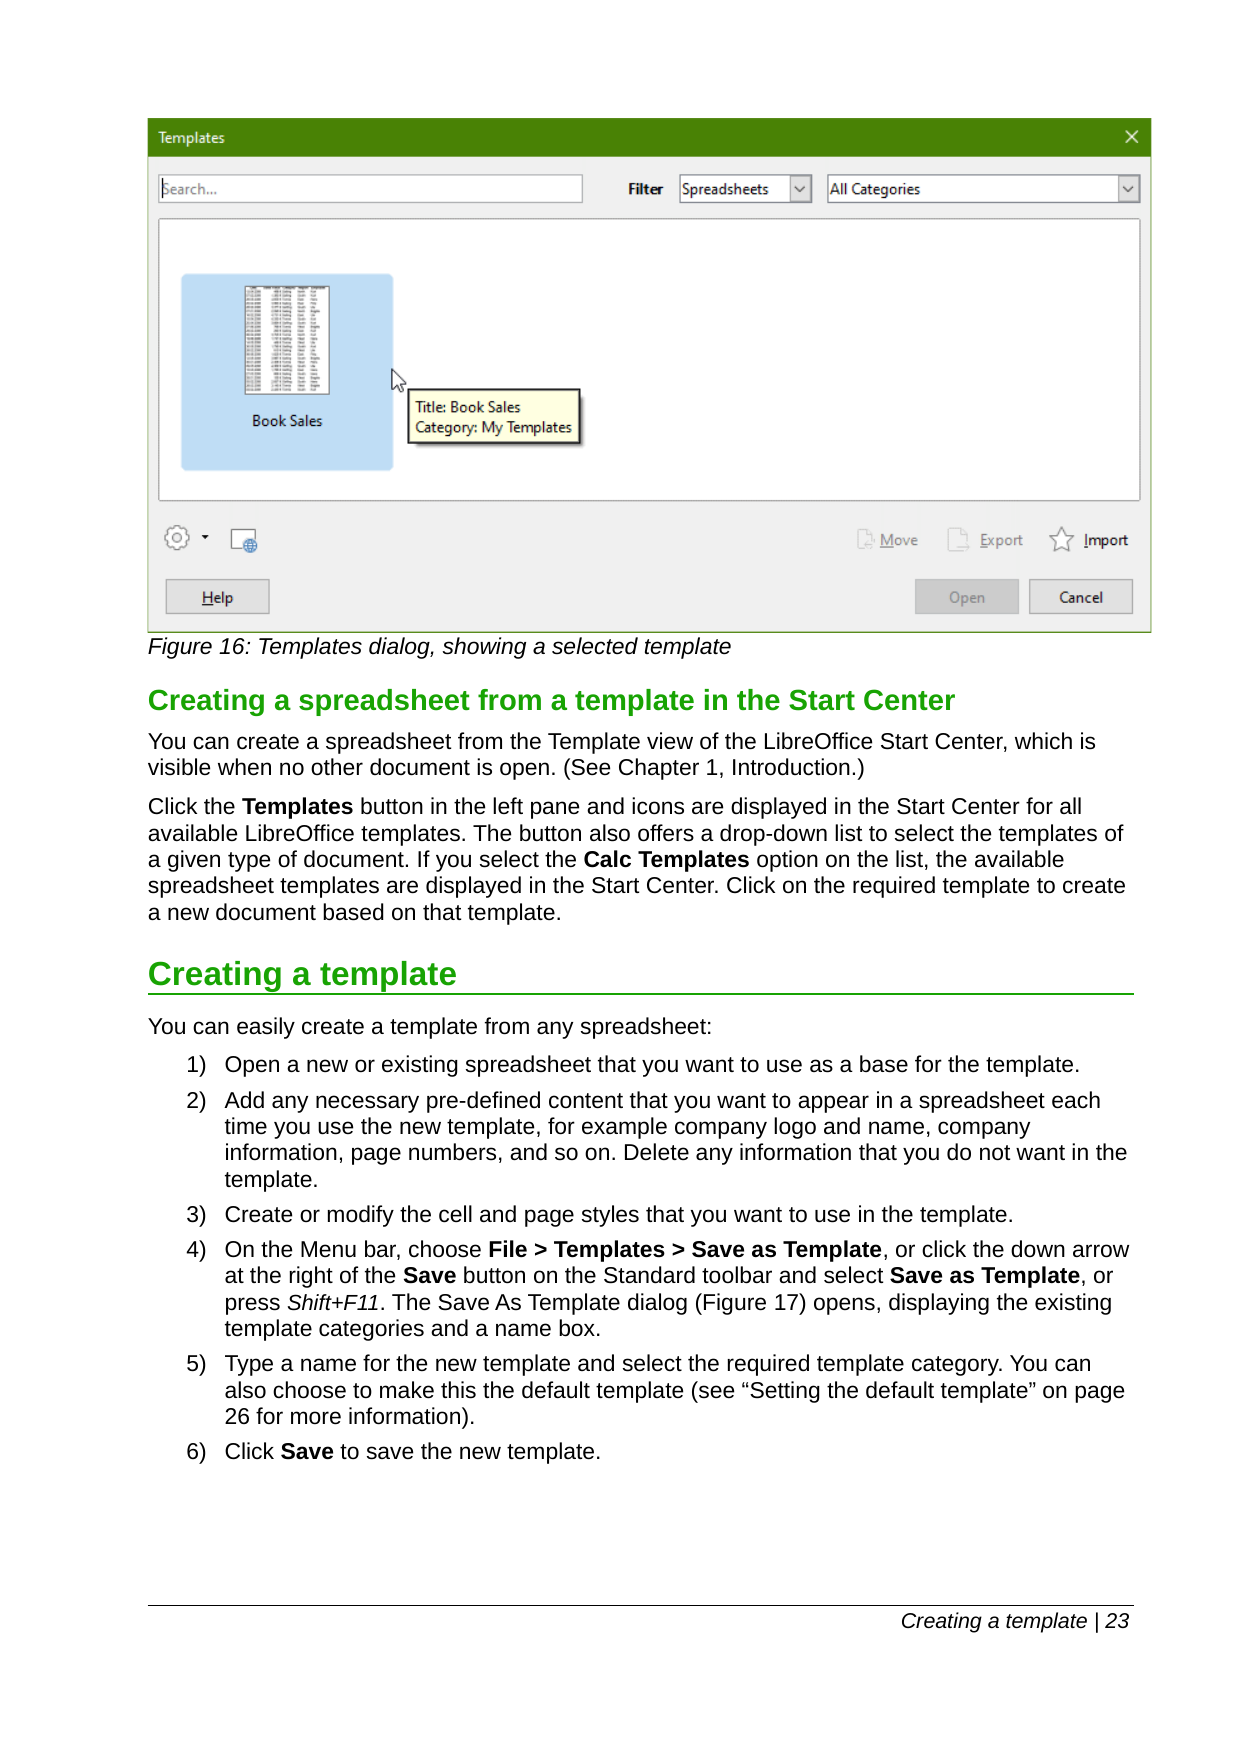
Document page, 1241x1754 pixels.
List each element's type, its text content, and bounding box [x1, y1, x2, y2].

subtitle Creating a spreadsheet from a template in the Start Center [148, 683, 1134, 716]
list Open a new or existing spreadsheet that you want to use as a base for the template. [207, 1051, 1134, 1078]
picture [147, 118, 1152, 633]
list Create or modify the cell and page styles that you want to use in the template. [207, 1201, 1134, 1227]
text Click the Templates button in the left pane and icons are displayed in the Start Center for all available LibreOffice templates. The button also offers a drop-down list to select the templates of a given type of document. If you select the Calc Templates option on the list, the available spreadsheet templates are displayed in the Start Center. Click on the required template to create a new document based on that template. [148, 793, 1134, 925]
text You can create a spreadsheet from the Template view of the LibreOffice Start Center, which is visible when no other document is open. (See Chapter 1, Introduction.) [148, 728, 1134, 781]
subtitle Creating a template [148, 954, 1134, 993]
list Add any necessary pre-defined content that you want to appear in a spreadsheet each time you use the new template, for example company logo and name, company information, page numbers, and so on. Delete any information that you do not want in the template. [207, 1087, 1134, 1192]
list You can easily create a template from any spreadsheet: [148, 1013, 1134, 1039]
list Type a name for the new template and select the required template category. You can also choose to make this the default template (see “Setting the default template” on page 26 for more information). [207, 1350, 1134, 1429]
text Figure 16: Templates dialog, showing a selected template [148, 633, 1152, 659]
list Click Save to save the new template. [207, 1438, 1134, 1465]
list On the Menu bar, choose File > Templates > Save as Template, or click the down arrow at the right of the Save button on the Standard toolbar and select Save as Template, or press Shift+F11. The Save As Template dialog (Figure 17) opens, displaying the existing template categories and a name box. [207, 1236, 1134, 1342]
